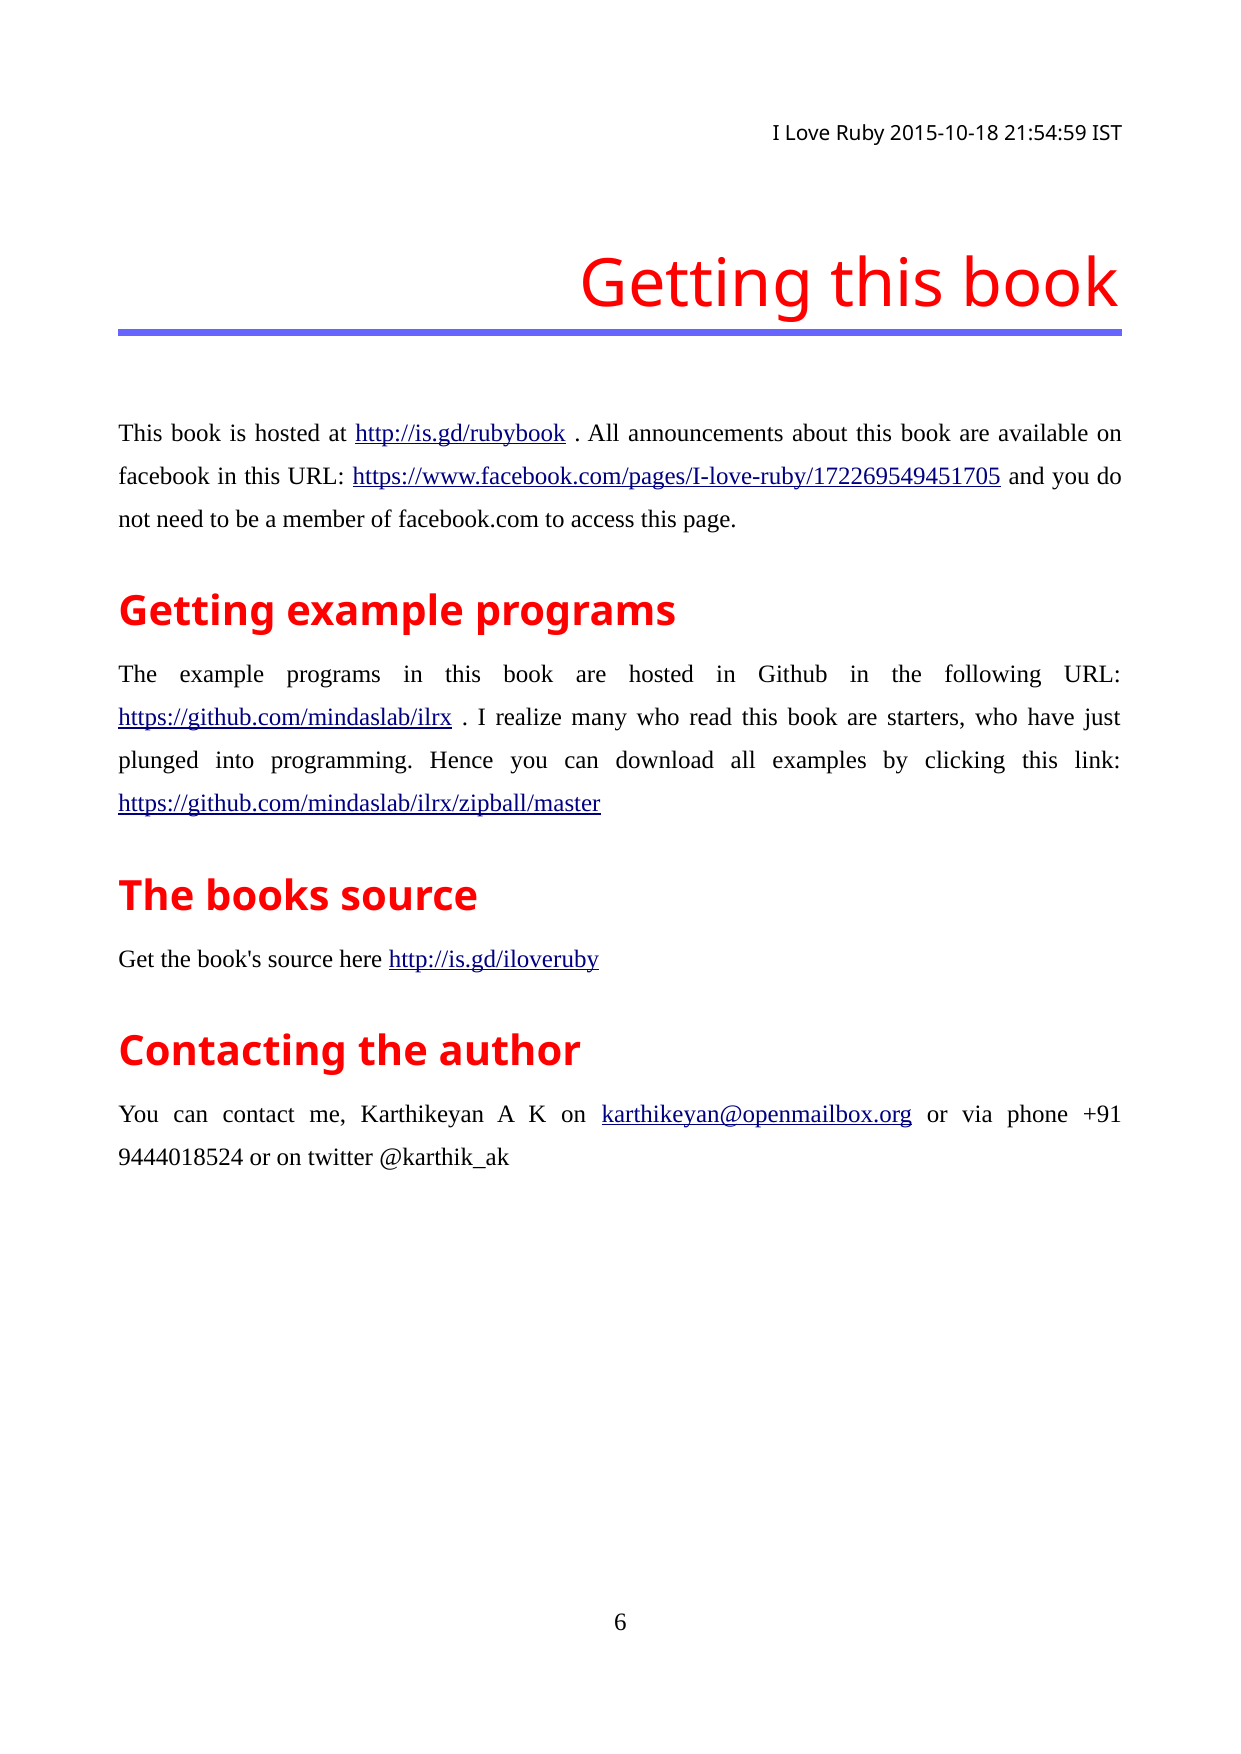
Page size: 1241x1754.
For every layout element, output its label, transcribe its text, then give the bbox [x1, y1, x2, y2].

subtitle The books source [118, 866, 1122, 922]
subtitle Getting this book [118, 233, 1122, 329]
text This book is hosted at http://is.gd/rubybook . All announcements about this book are available on facebook in this URL: https://www.facebook.com/pages/I-love-ruby/172269549451705 and you do not need to be a member of facebook.com to access this page. [118, 418, 1122, 533]
text Get the book's source here http://is.gd/iloveruby [118, 944, 1122, 972]
text You can contact me, Karthikeyan A K on karthikeyan@openmailbox.org or via phone +91 9444018524 or on twitter @karthik_ak [118, 1099, 1122, 1171]
subtitle Contacting the author [118, 1021, 1122, 1077]
subtitle Getting example programs [118, 581, 1122, 638]
text The example programs in this book are hosted in Github in the following URL: https://github.com/mindaslab/ilrx . I realize many who read this book are starters, who have just plunged into programming. Hence you can download all examples by clicking this link: https://github.com/mindaslab/ilrx/zipball/master [118, 659, 1122, 817]
